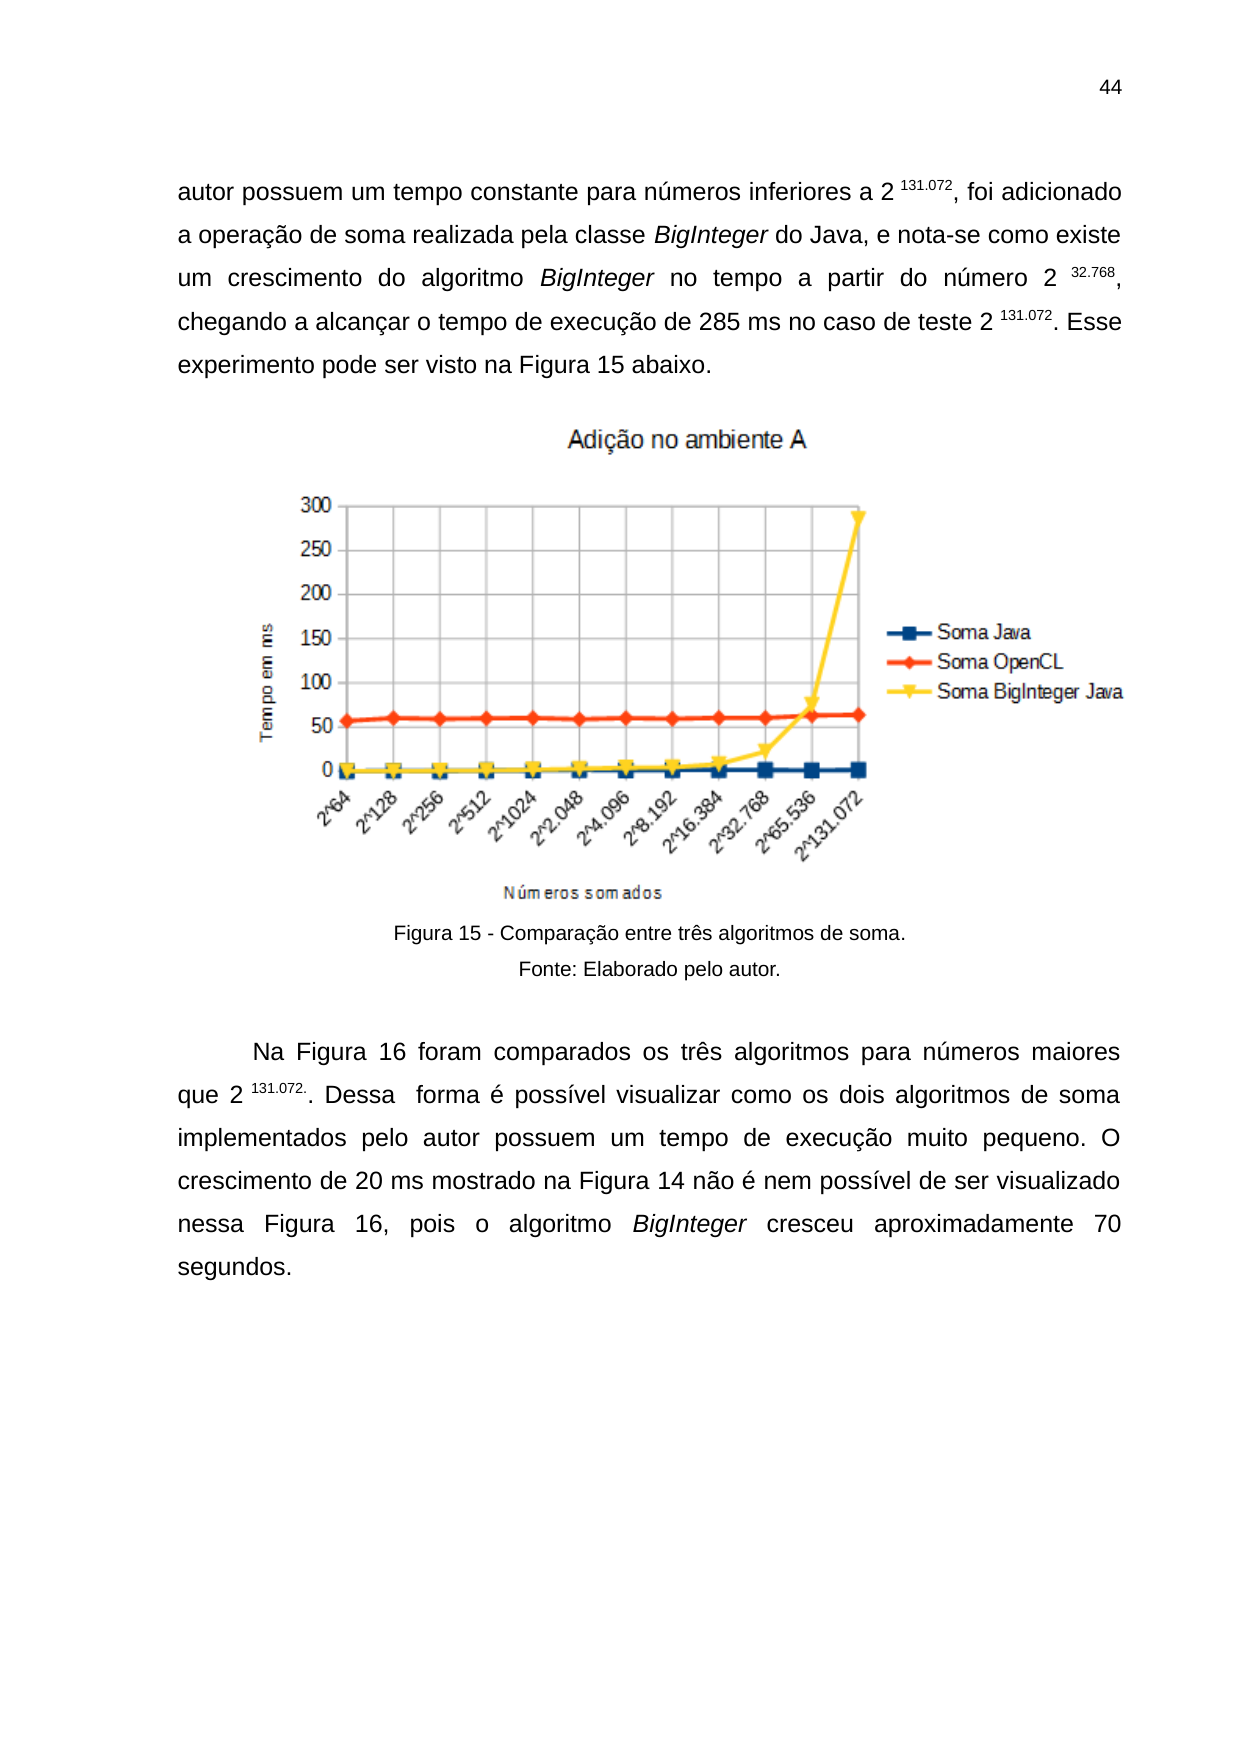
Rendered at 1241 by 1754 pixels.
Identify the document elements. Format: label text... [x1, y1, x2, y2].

text Fonte: Elaborado pelo autor. [177, 957, 1122, 981]
text autor possuem um tempo constante para números inferiores a 2 131.072, foi adicionado a operação de soma realizada pela classe BigInteger do Java, e nota-se como existe um crescimento do algoritmo BigInteger no tempo a partir do número 2 32.768, chegando a alcançar o tempo de execução de 285 ms no caso de teste 2 131.072. Esse experimento pode ser visto na Figura 15 abaixo. [177, 177, 1122, 378]
text Figura 15 - Comparação entre três algoritmos de soma. [177, 405, 1122, 945]
text Na Figura 16 foram comparados os três algoritmos para números maiores que 2 131.072.. Dessa forma é possível visualizar como os dois algoritmos de soma implementados pelo autor possuem um tempo de execução muito pequeno. O crescimento de 20 ms mostrado na Figura 14 não é nem possível de ser visualizado nessa Figura 16, pois o algoritmo BigInteger cresceu aproximadamente 70 segundos. [177, 1037, 1122, 1281]
picture [242, 412, 1139, 921]
